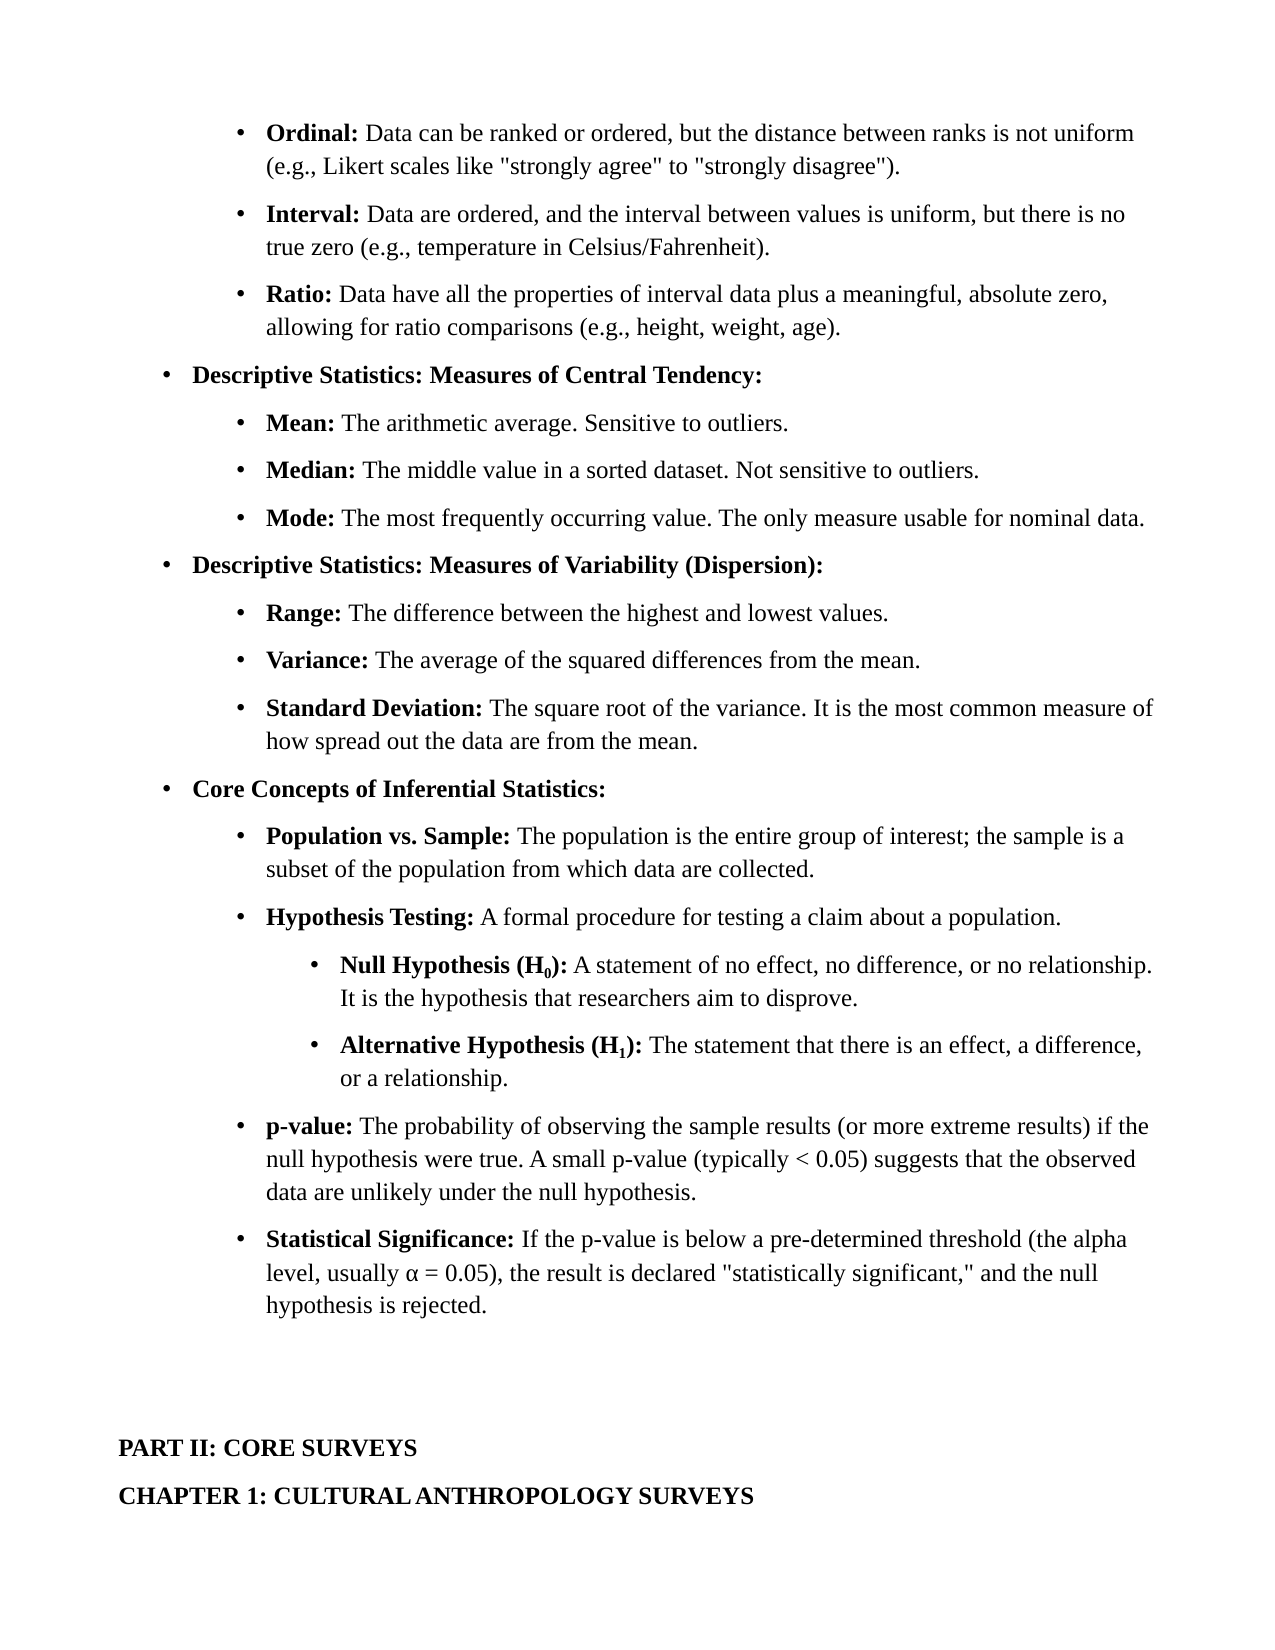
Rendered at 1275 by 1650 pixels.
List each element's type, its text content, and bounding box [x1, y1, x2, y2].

list Range: The difference between the highest and lowest values. [236, 598, 1157, 627]
list Variance: The average of the squared differences from the mean. [236, 646, 1157, 674]
list Median: The middle value in a sorted dataset. Not sensitive to outliers. [236, 455, 1157, 484]
list Standard Deviation: The square root of the variance. It is the most common measure of how spread out the data are from the mean. [236, 693, 1157, 755]
list Hypothesis Testing: A formal procedure for testing a claim about a population. [236, 902, 1157, 931]
list Statistical Significance: If the p-value is below a pre-determined threshold (the alpha level, usually α = 0.05), the result is declared "statistically significant," and the null hypothesis is rejected. [236, 1224, 1157, 1319]
text PART II: CORE SURVEYS [118, 1433, 1157, 1462]
list Ratio: Data have all the properties of interval data plus a meaningful, absolute zero, allowing for ratio comparisons (e.g., height, weight, age). [236, 279, 1157, 341]
list Descriptive Statistics: Measures of Central Tendency: [162, 360, 1157, 389]
list p-value: The probability of observing the sample results (or more extreme results) if the null hypothesis were true. A small p-value (typically < 0.05) suggests that the observed data are unlikely under the null hypothesis. [236, 1111, 1157, 1206]
list Ordinal: Data can be ranked or ordered, but the distance between ranks is not uniform (e.g., Likert scales like "strongly agree" to "strongly disagree"). [236, 118, 1157, 180]
list Descriptive Statistics: Measures of Variability (Dispersion): [162, 550, 1157, 579]
list Alternative Hypothesis (H₁): The statement that there is an effect, a difference, or a relationship. [310, 1030, 1157, 1092]
list Mode: The most frequently occurring value. The only measure usable for nominal data. [236, 503, 1157, 532]
list Null Hypothesis (H₀): A statement of no effect, no difference, or no relationship. It is the hypothesis that researchers aim to disprove. [310, 950, 1157, 1011]
list Population vs. Sample: The population is the entire group of interest; the sample is a subset of the population from which data are collected. [236, 821, 1157, 883]
text CHAPTER 1: CULTURAL ANTHROPOLOGY SURVEYS [118, 1481, 1157, 1510]
list Mean: The arithmetic average. Sensitive to outliers. [236, 408, 1157, 436]
list Interval: Data are ordered, and the interval between values is uniform, but there is no true zero (e.g., temperature in Celsius/Fahrenheit). [236, 199, 1157, 261]
list Core Concepts of Inferential Statistics: [162, 774, 1157, 803]
